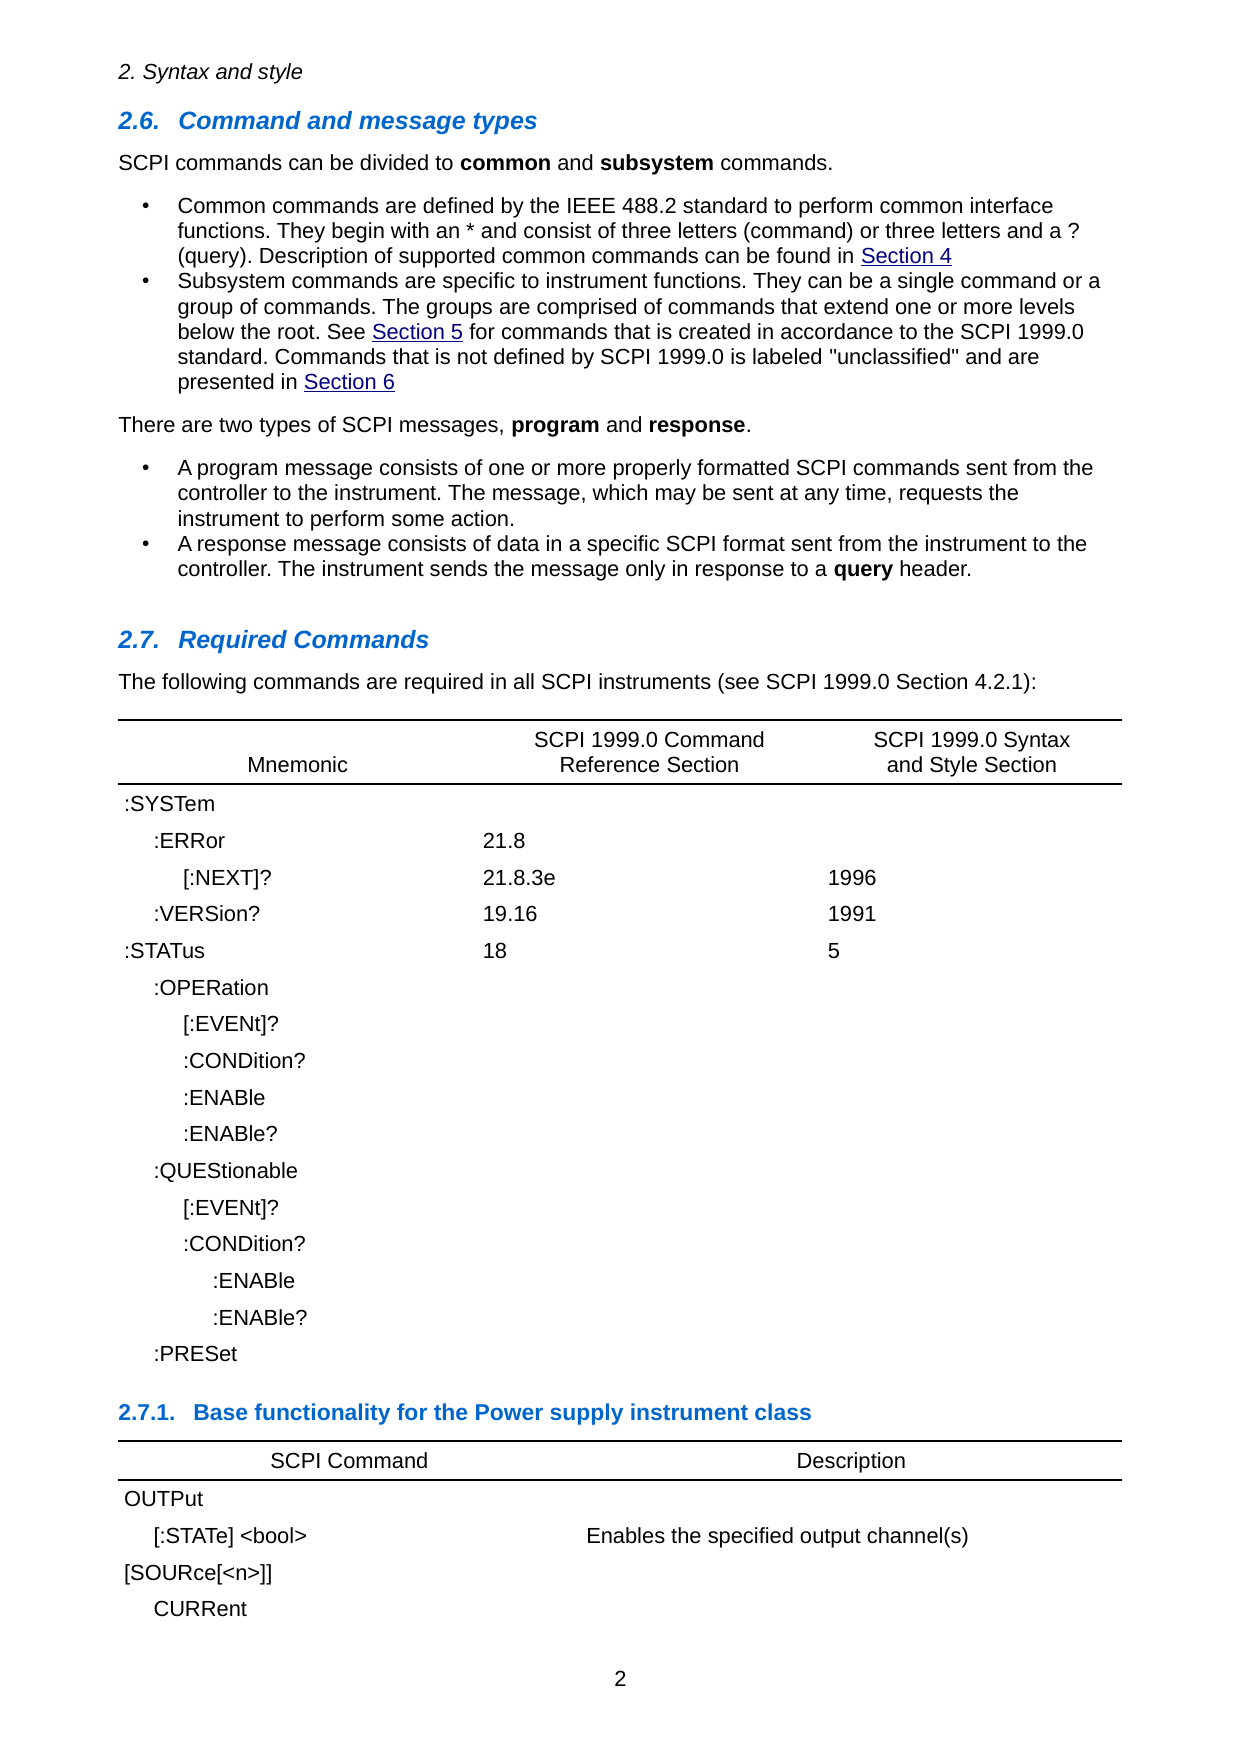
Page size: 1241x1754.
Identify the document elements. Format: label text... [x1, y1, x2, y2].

table_header SCPI Command [118, 1442, 580, 1478]
table_cell OUTPut [118, 1481, 580, 1517]
table_cell [822, 969, 1122, 1005]
table_cell [580, 1481, 1122, 1517]
table_cell [477, 969, 822, 1005]
table_cell [477, 1042, 822, 1079]
table_cell [:NEXT]? [118, 859, 477, 895]
table_header Mnemonic [118, 721, 477, 783]
table_cell [822, 1225, 1122, 1262]
table_cell Enables the specified output channel(s) [580, 1517, 1122, 1554]
table_cell [477, 1262, 822, 1299]
table_cell 1991 [822, 895, 1122, 932]
table_cell [822, 1079, 1122, 1115]
table_header SCPI 1999.0 Command Reference Section [477, 721, 822, 783]
subtitle Required Commands [118, 625, 1122, 654]
table_cell :OPERation [118, 969, 477, 1005]
table_cell :SYSTem [118, 785, 477, 822]
table_cell 1996 [822, 859, 1122, 895]
text The following commands are required in all SCPI instruments (see SCPI 1999.0 Section 4.2.1): [118, 669, 1122, 694]
table_cell [822, 1189, 1122, 1225]
table_cell [SOURce[<n>]] [118, 1554, 580, 1591]
table_cell [477, 1189, 822, 1225]
list A program message consists of one or more properly formatted SCPI commands sent from the controller to the instrument. The message, which may be sent at any time, requests the instrument to perform some action. [142, 455, 1110, 531]
table_cell [580, 1554, 1122, 1591]
table_cell :VERSion? [118, 895, 477, 932]
table_cell [580, 1591, 1122, 1627]
table_cell [822, 1299, 1122, 1335]
table_cell [822, 822, 1122, 859]
table_cell [:EVENt]? [118, 1189, 477, 1225]
table_cell :ENABle [118, 1079, 477, 1115]
text SCPI commands can be divided to common and subsystem commands. [118, 150, 1122, 175]
table_cell :PRESet [118, 1335, 477, 1372]
table_cell [477, 785, 822, 822]
table_cell [822, 785, 1122, 822]
table_cell :CONDition? [118, 1225, 477, 1262]
subtitle Command and message types [118, 106, 1122, 135]
table_cell [:EVENt]? [118, 1005, 477, 1042]
table_header SCPI 1999.0 Syntax and Style Section [822, 721, 1122, 783]
table_cell [822, 1262, 1122, 1299]
table_header Description [580, 1442, 1122, 1478]
list Common commands are defined by the IEEE 488.2 standard to perform common interface functions. They begin with an * and consist of three letters (command) or three letters and a ? (query). Description of supported common commands can be found in Section 4 [142, 193, 1110, 268]
table_cell :STATus [118, 932, 477, 969]
table_cell [477, 1079, 822, 1115]
table_cell CURRent [118, 1591, 580, 1627]
table_cell [822, 1042, 1122, 1079]
table_cell 5 [822, 932, 1122, 969]
table_cell [822, 1115, 1122, 1152]
table_cell 21.8.3e [477, 859, 822, 895]
table_cell [822, 1152, 1122, 1189]
table_cell [477, 1299, 822, 1335]
table_cell [822, 1005, 1122, 1042]
table_cell [822, 1335, 1122, 1372]
text There are two types of SCPI messages, program and response. [118, 412, 1122, 437]
table_cell :ENABle [118, 1262, 477, 1299]
table_cell 18 [477, 932, 822, 969]
list Subsystem commands are specific to instrument functions. They can be a single command or a group of commands. The groups are comprised of commands that extend one or more levels below the root. See Section 5 for commands that is created in accordance to the SCPI 1999.0 standard. Commands that is not defined by SCPI 1999.0 is labeled "unclassified" and are presented in Section 6 [142, 268, 1110, 394]
table_cell [:STATe] <bool> [118, 1517, 580, 1554]
table_cell :ENABle? [118, 1115, 477, 1152]
table_cell :ERRor [118, 822, 477, 859]
list A response message consists of data in a specific SCPI format sent from the instrument to the controller. The instrument sends the message only in response to a query header. [142, 531, 1110, 581]
table_cell 21.8 [477, 822, 822, 859]
table_cell [477, 1005, 822, 1042]
table_cell :QUEStionable [118, 1152, 477, 1189]
table_cell [477, 1115, 822, 1152]
subtitle Base functionality for the Power supply instrument class [118, 1398, 1122, 1425]
table_cell 19.16 [477, 895, 822, 932]
table_cell [477, 1335, 822, 1372]
table_cell [477, 1225, 822, 1262]
table_cell [477, 1152, 822, 1189]
table_cell :CONDition? [118, 1042, 477, 1079]
table_cell :ENABle? [118, 1299, 477, 1335]
